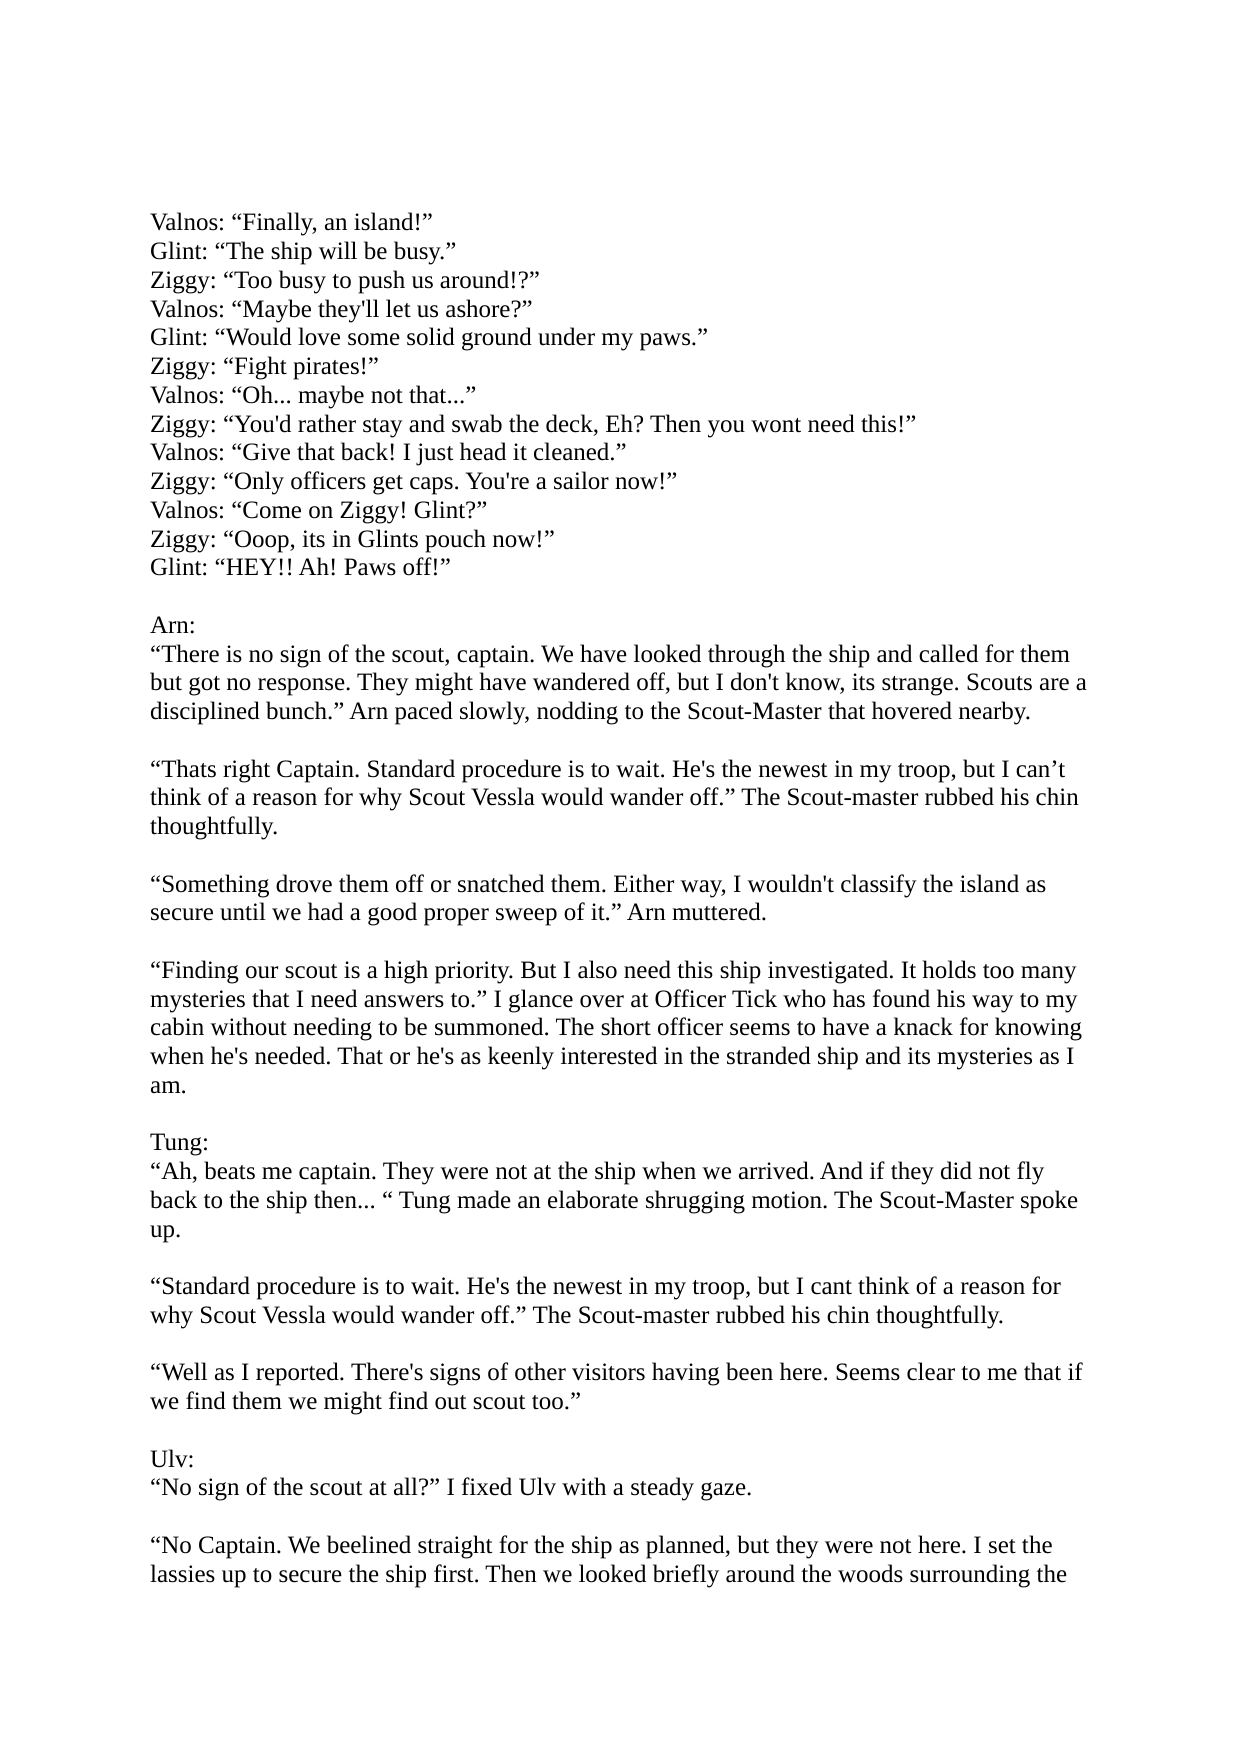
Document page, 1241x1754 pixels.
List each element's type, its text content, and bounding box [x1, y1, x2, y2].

text “Something drove them off or snatched them. Either way, I wouldn't classify the island as secure until we had a good proper sweep of it.” Arn muttered. [150, 869, 1090, 926]
text “Well as I reported. There's signs of other visitors having been here. Seems clear to me that if we find them we might find out scout too.” [150, 1357, 1090, 1415]
text Ziggy: “Only officers get caps. You're a sailor now!” [150, 466, 1090, 495]
text “Standard procedure is to wait. He's the newest in my troop, but I cant think of a reason for why Scout Vessla would wander off.” The Scout-master rubbed his chin thoughtfully. [150, 1271, 1090, 1329]
text Glint: “The ship will be busy.” [150, 236, 1090, 265]
text Valnos: “Maybe they'll let us ashore?” [150, 294, 1090, 322]
text Valnos: “Come on Ziggy! Glint?” [150, 495, 1090, 524]
text “There is no sign of the scout, captain. We have looked through the ship and called for them but got no response. They might have wandered off, but I don't know, its strange. Scouts are a disciplined bunch.” Arn paced slowly, nodding to the Scout-Master that hovered nearby. [150, 639, 1090, 725]
text Ziggy: “Ooop, its in Glints pouch now!” [150, 524, 1090, 552]
text “Ah, beats me captain. They were not at the ship when we arrived. And if they did not fly back to the ship then... “ Tung made an elaborate shrugging motion. The Scout-Master spoke up. [150, 1156, 1090, 1242]
text Valnos: “Oh... maybe not that...” [150, 380, 1090, 409]
text Arn: [150, 610, 1090, 639]
text “No sign of the scout at all?” I fixed Ulv with a steady gaze. [150, 1472, 1090, 1501]
text Valnos: “Give that back! I just head it cleaned.” [150, 437, 1090, 466]
text Ziggy: “You'd rather stay and swab the deck, Eh? Then you wont need this!” [150, 409, 1090, 437]
text Tung: [150, 1127, 1090, 1156]
text Valnos: “Finally, an island!” [150, 207, 1090, 236]
text “Thats right Captain. Standard procedure is to wait. He's the newest in my troop, but I can’t think of a reason for why Scout Vessla would wander off.” The Scout-master rubbed his chin thoughtfully. [150, 754, 1090, 840]
text Glint: “HEY!! Ah! Paws off!” [150, 552, 1090, 581]
text Ziggy: “Too busy to push us around!?” [150, 265, 1090, 294]
text “No Captain. We beelined straight for the ship as planned, but they were not here. I set the lassies up to secure the ship first. Then we looked briefly around the woods surrounding the [150, 1530, 1090, 1587]
text Ziggy: “Fight pirates!” [150, 351, 1090, 380]
text Ulv: [150, 1444, 1090, 1472]
text Glint: “Would love some solid ground under my paws.” [150, 322, 1090, 351]
text “Finding our scout is a high priority. But I also need this ship investigated. It holds too many mysteries that I need answers to.” I glance over at Officer Tick who has found his way to my cabin without needing to be summoned. The short officer seems to have a knack for knowing when he's needed. That or he's as keenly interested in the stranded ship and its mysteries as I am. [150, 955, 1090, 1099]
